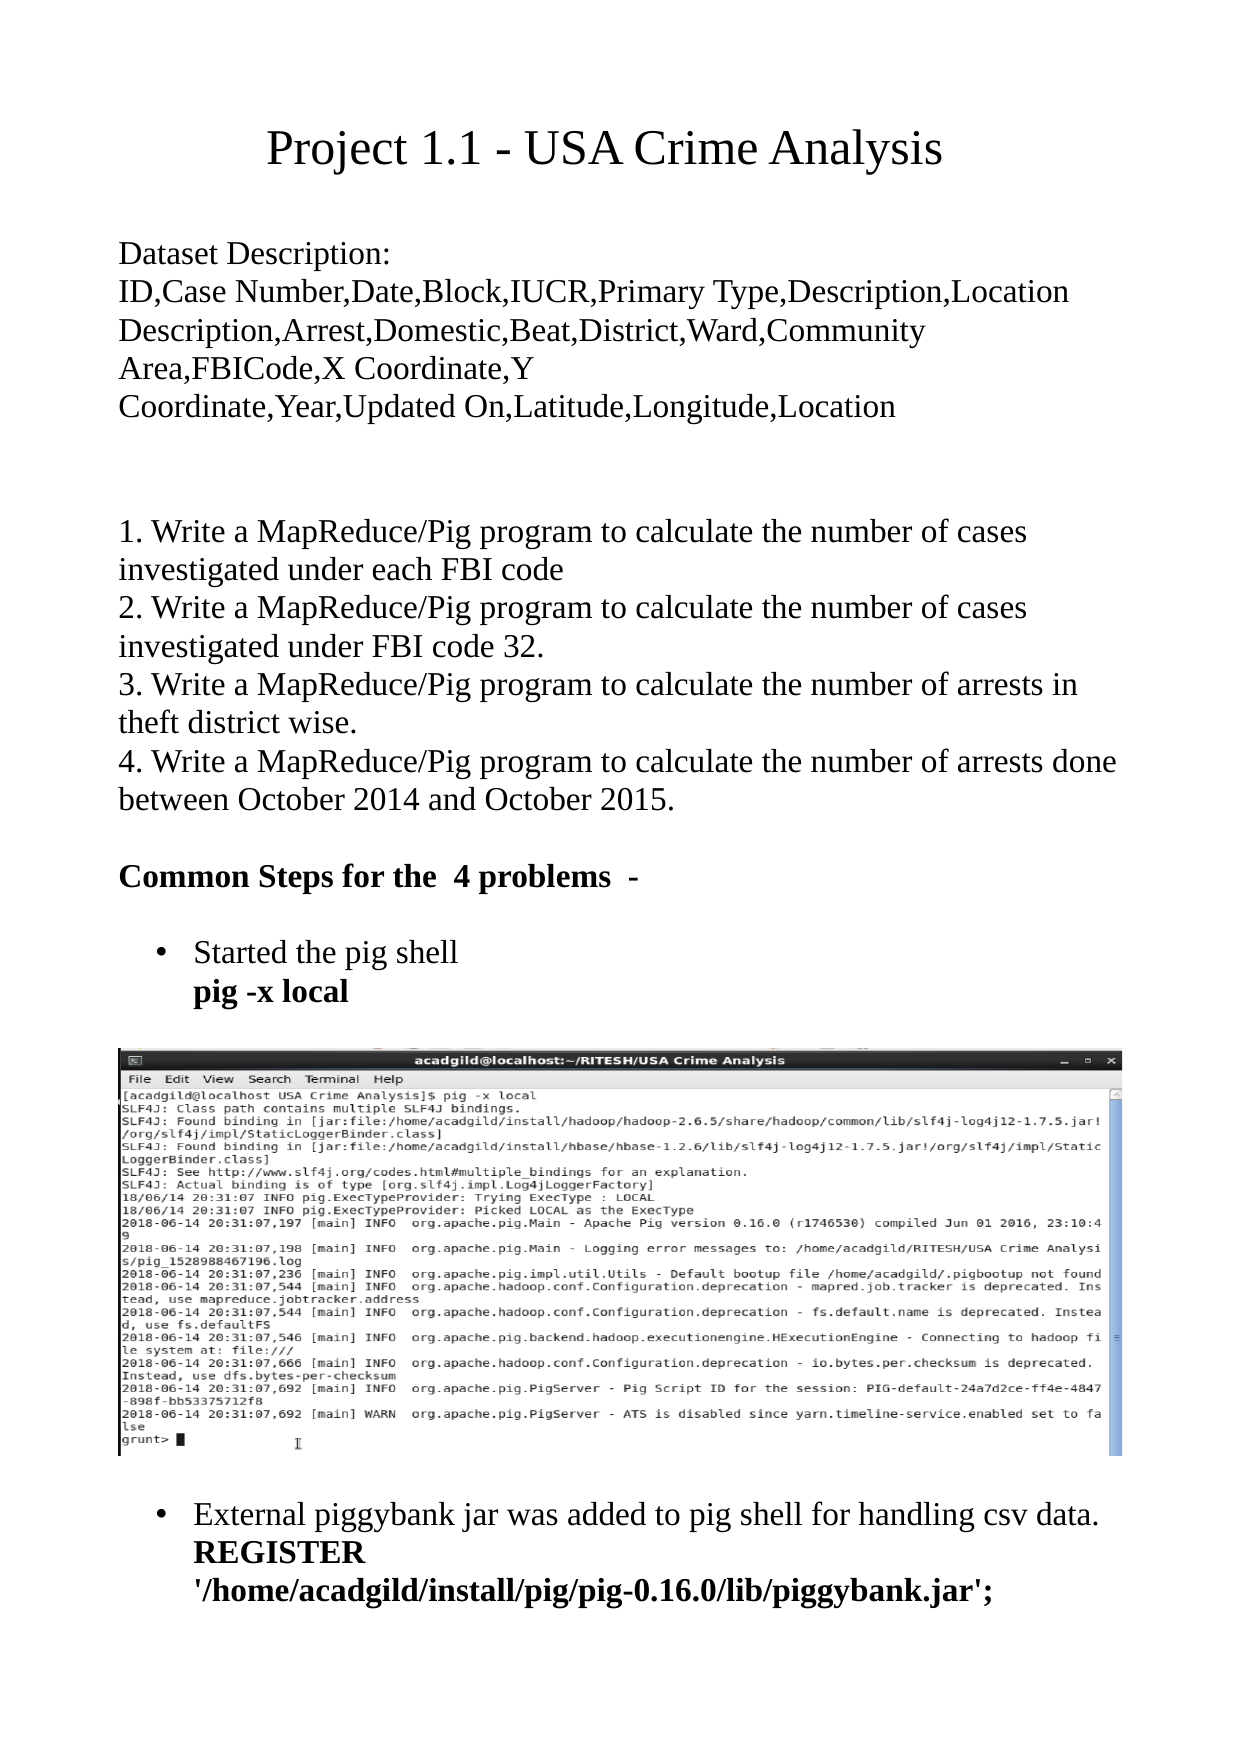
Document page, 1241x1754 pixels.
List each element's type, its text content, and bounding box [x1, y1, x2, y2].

text Common Steps for the 4 problems - [118, 856, 1122, 894]
text Dataset Description: [118, 233, 1122, 271]
text 1. Write a MapReduce/Pig program to calculate the number of cases investigated under each FBI code [118, 511, 1122, 588]
text 3. Write a MapReduce/Pig program to calculate the number of arrests in theft district wise. [118, 664, 1122, 741]
list pig -x local [156, 971, 1122, 1009]
list Started the pig shell [156, 933, 1122, 971]
text Description,Arrest,Domestic,Beat,District,Ward,Community Area,FBICode,X Coordinate,Y [118, 310, 1122, 386]
text Coordinate,Year,Updated On,Latitude,Longitude,Location [118, 386, 1122, 425]
text ID,Case Number,Date,Block,IUCR,Primary Type,Description,Location [118, 271, 1122, 310]
list REGISTER '/home/acadgild/install/pig/pig-0.16.0/lib/piggybank.jar'; [156, 1532, 1122, 1609]
text 2. Write a MapReduce/Pig program to calculate the number of cases investigated under FBI code 32. [118, 588, 1122, 664]
text Project 1.1 - USA Crime Analysis [118, 118, 1122, 176]
list External piggybank jar was added to pig shell for handling csv data. [156, 1494, 1122, 1532]
picture [118, 1048, 1123, 1456]
text 4. Write a MapReduce/Pig program to calculate the number of arrests done between October 2014 and October 2015. [118, 741, 1122, 818]
